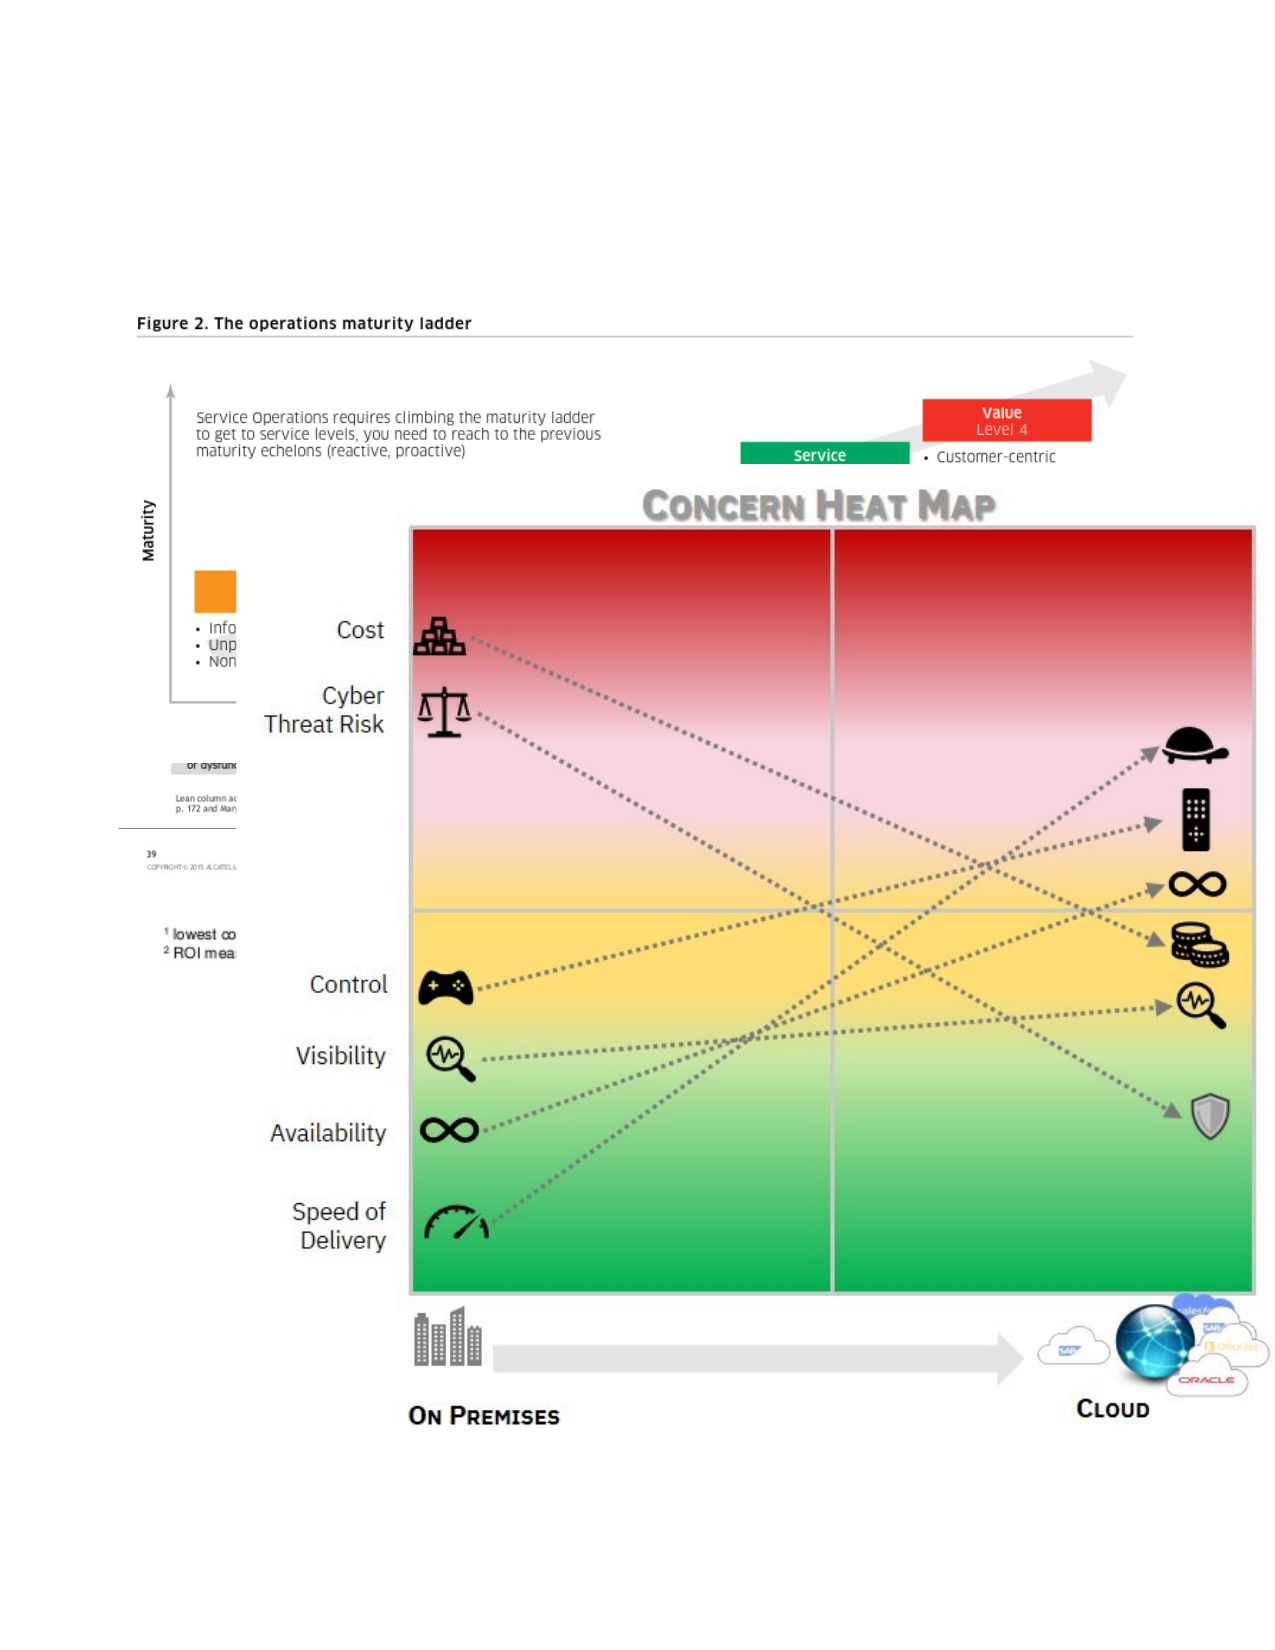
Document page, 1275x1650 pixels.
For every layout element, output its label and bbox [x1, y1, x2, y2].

picture [118, 290, 1275, 1449]
